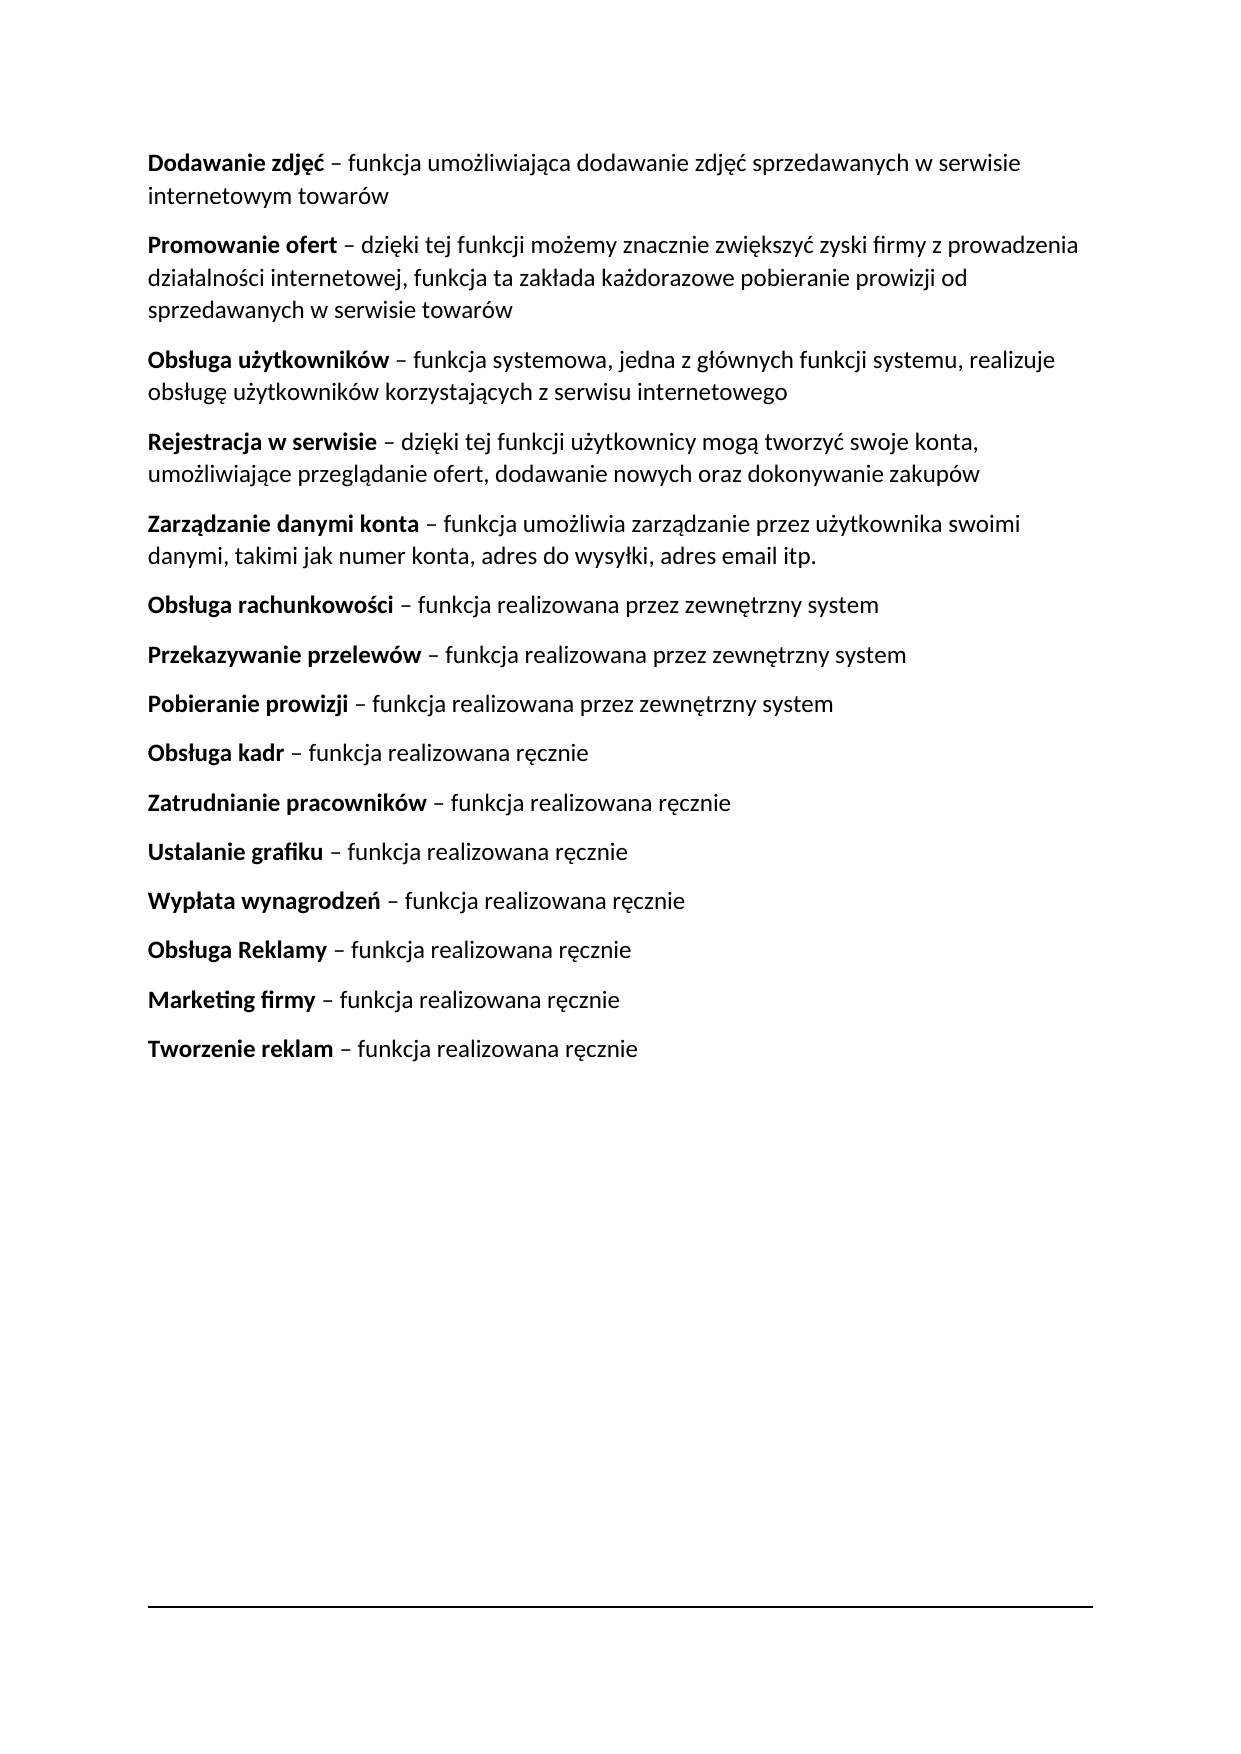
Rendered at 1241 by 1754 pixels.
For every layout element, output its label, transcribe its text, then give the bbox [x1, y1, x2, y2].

text Rejestracja w serwisie – dzięki tej funkcji użytkownicy mogą tworzyć swoje konta, umożliwiające przeglądanie ofert, dodawanie nowych oraz dokonywanie zakupów [148, 426, 1093, 489]
text Obsługa Reklamy – funkcja realizowana ręcznie [148, 934, 1093, 965]
text Marketing firmy – funkcja realizowana ręcznie [148, 984, 1093, 1014]
text Zatrudnianie pracowników – funkcja realizowana ręcznie [148, 787, 1093, 817]
text Zarządzanie danymi konta – funkcja umożliwia zarządzanie przez użytkownika swoimi danymi, takimi jak numer konta, adres do wysyłki, adres email itp. [148, 508, 1093, 571]
text Obsługa kadr – funkcja realizowana ręcznie [148, 737, 1093, 768]
text Ustalanie grafiku – funkcja realizowana ręcznie [148, 836, 1093, 866]
text Dodawanie zdjęć – funkcja umożliwiająca dodawanie zdjęć sprzedawanych w serwisie internetowym towarów [148, 148, 1093, 211]
text Przekazywanie przelewów – funkcja realizowana przez zewnętrzny system [148, 639, 1093, 669]
text Promowanie ofert – dzięki tej funkcji możemy znacznie zwiększyć zyski firmy z prowadzenia działalności internetowej, funkcja ta zakłada każdorazowe pobieranie prowizji od sprzedawanych w serwisie towarów [148, 229, 1093, 325]
text Obsługa użytkowników – funkcja systemowa, jedna z głównych funkcji systemu, realizuje obsługę użytkowników korzystających z serwisu internetowego [148, 344, 1093, 407]
text Tworzenie reklam – funkcja realizowana ręcznie [148, 1033, 1093, 1063]
text Pobieranie prowizji – funkcja realizowana przez zewnętrzny system [148, 688, 1093, 719]
text Obsługa rachunkowości – funkcja realizowana przez zewnętrzny system [148, 589, 1093, 620]
text Wypłata wynagrodzeń – funkcja realizowana ręcznie [148, 885, 1093, 916]
